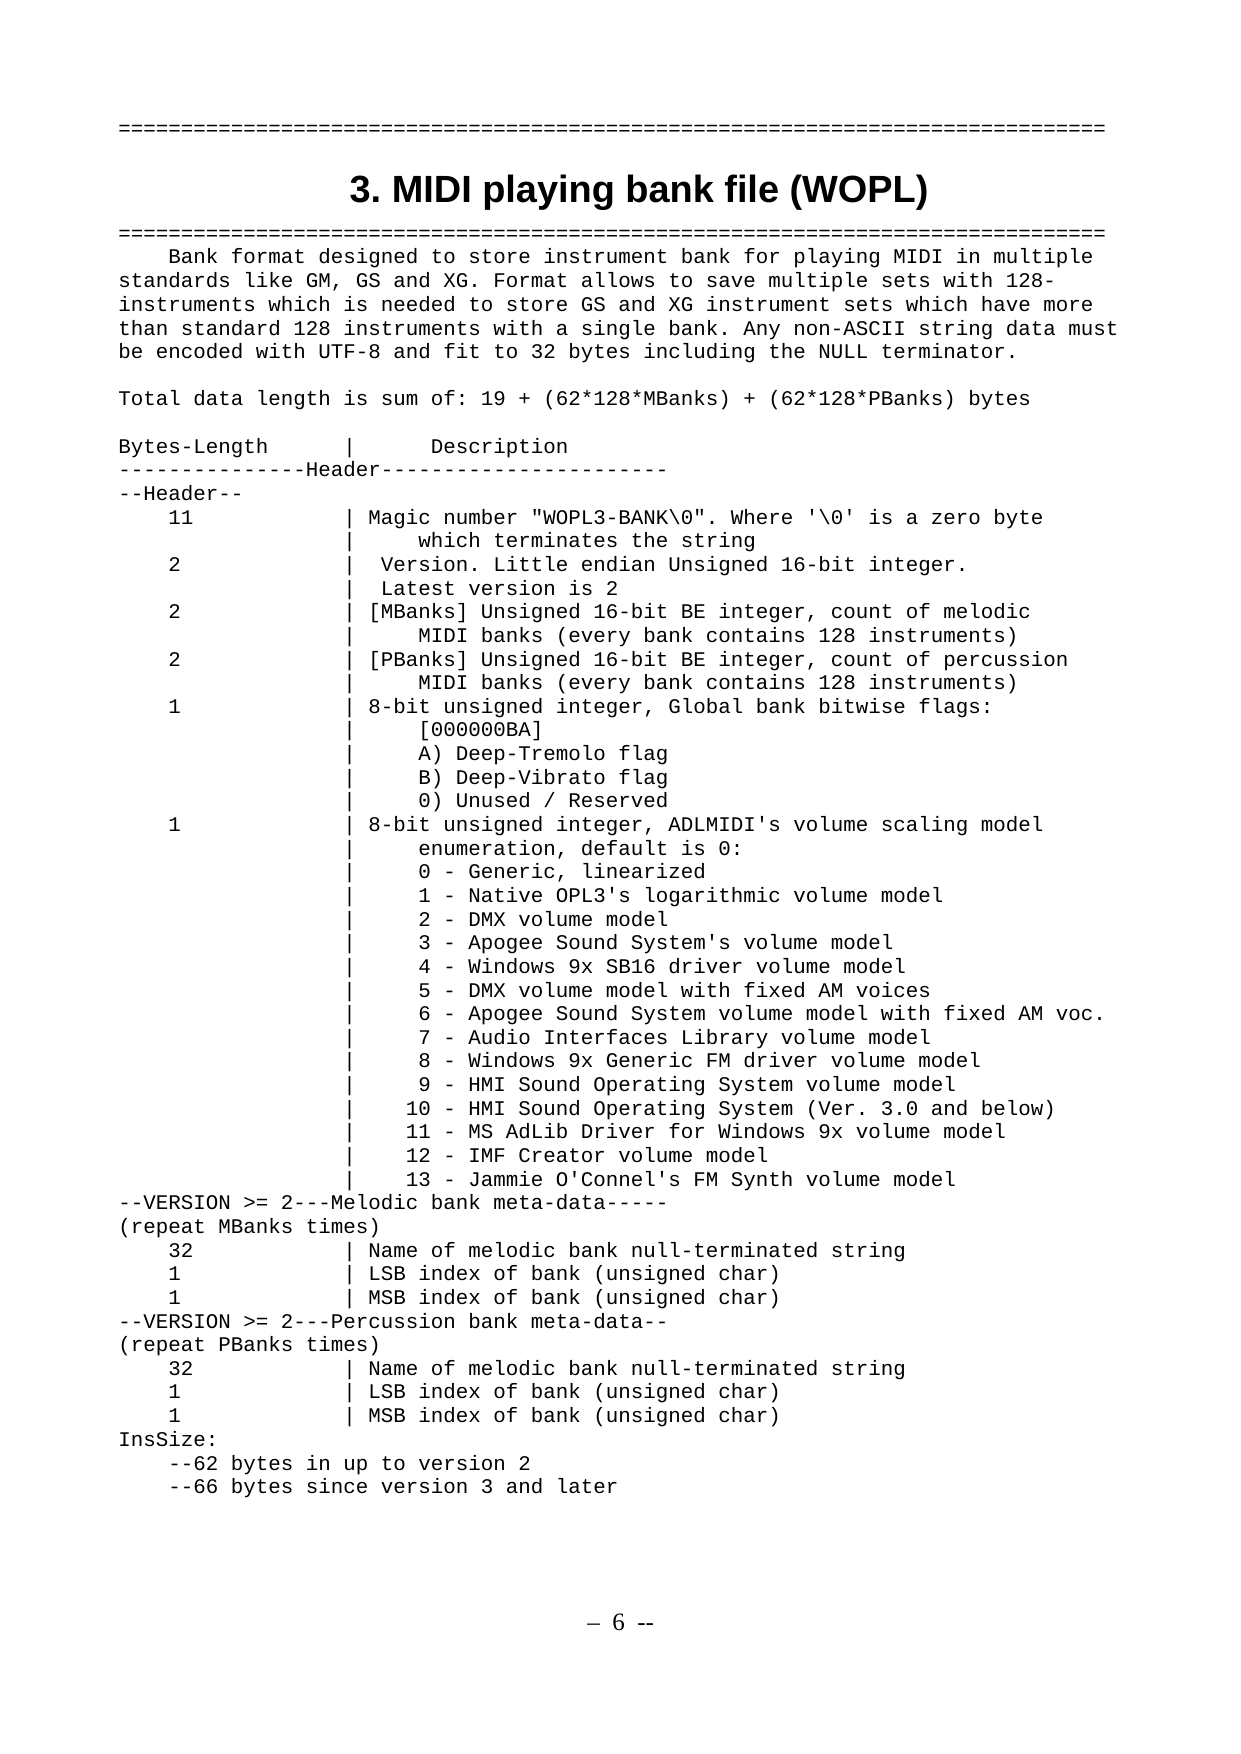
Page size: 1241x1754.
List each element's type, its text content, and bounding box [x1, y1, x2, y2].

text | 6 - Apogee Sound System volume model with fixed AM voc. [118, 1003, 1122, 1027]
text (repeat MBanks times) [118, 1216, 1122, 1240]
text | 9 - HMI Sound Operating System volume model [118, 1074, 1122, 1098]
subtitle 3. MIDI playing bank file (WOPL) [118, 167, 1122, 210]
text | 4 - Windows 9x SB16 driver volume model [118, 956, 1122, 979]
text 1 | MSB index of bank (unsigned char) [118, 1287, 1122, 1311]
text --62 bytes in up to version 2 [118, 1452, 1122, 1476]
text 11 | Magic number "WOPL3-BANK\0". Where '\0' is a zero byte [118, 507, 1122, 530]
text 1 | LSB index of bank (unsigned char) [118, 1263, 1122, 1287]
text | 13 - Jammie O'Connel's FM Synth volume model [118, 1169, 1122, 1192]
text | 11 - MS AdLib Driver for Windows 9x volume model [118, 1121, 1122, 1145]
text | 5 - DMX volume model with fixed AM voices [118, 979, 1122, 1003]
text | which terminates the string [118, 530, 1122, 554]
text --VERSION >= 2---Melodic bank meta-data----- [118, 1192, 1122, 1216]
text --Header-- [118, 483, 1122, 507]
text | MIDI banks (every bank contains 128 instruments) [118, 625, 1122, 648]
text InsSize: [118, 1429, 1122, 1452]
text | 12 - IMF Creator volume model [118, 1145, 1122, 1169]
text --VERSION >= 2---Percussion bank meta-data-- [118, 1311, 1122, 1334]
text | MIDI banks (every bank contains 128 instruments) [118, 672, 1122, 696]
text Bank format designed to store instrument bank for playing MIDI in multiple standards like GM, GS and XG. Format allows to save multiple sets with 128-instruments which is needed to store GS and XG instrument sets which have more than standard 128 instruments with a single bank. Any non-ASCII string data must be encoded with UTF-8 and fit to 32 bytes including the NULL terminator. [118, 247, 1122, 365]
text 2 | Version. Little endian Unsigned 16-bit integer. [118, 554, 1122, 578]
text | 8 - Windows 9x Generic FM driver volume model [118, 1051, 1122, 1074]
text --66 bytes since version 3 and later [118, 1476, 1122, 1500]
text 1 | 8-bit unsigned integer, ADLMIDI's volume scaling model [118, 814, 1122, 838]
text 32 | Name of melodic bank null-terminated string [118, 1358, 1122, 1382]
text | 10 - HMI Sound Operating System (Ver. 3.0 and below) [118, 1098, 1122, 1121]
text | 0 - Generic, linearized [118, 861, 1122, 885]
text | 0) Unused / Reserved [118, 790, 1122, 814]
text 2 | [MBanks] Unsigned 16-bit BE integer, count of melodic [118, 601, 1122, 625]
text =============================================================================== [118, 223, 1122, 247]
text | [000000BA] [118, 719, 1122, 743]
text =============================================================================== [118, 118, 1122, 142]
text Bytes-Length | Description [118, 436, 1122, 459]
text ---------------Header----------------------- [118, 459, 1122, 483]
text 2 | [PBanks] Unsigned 16-bit BE integer, count of percussion [118, 648, 1122, 672]
text | A) Deep-Tremolo flag [118, 743, 1122, 767]
text 32 | Name of melodic bank null-terminated string [118, 1240, 1122, 1263]
text | B) Deep-Vibrato flag [118, 767, 1122, 790]
text 1 | MSB index of bank (unsigned char) [118, 1405, 1122, 1429]
text | Latest version is 2 [118, 578, 1122, 601]
text 1 | 8-bit unsigned integer, Global bank bitwise flags: [118, 696, 1122, 719]
text | 2 - DMX volume model [118, 909, 1122, 932]
text Total data length is sum of: 19 + (62*128*MBanks) + (62*128*PBanks) bytes [118, 388, 1122, 412]
text 1 | LSB index of bank (unsigned char) [118, 1382, 1122, 1405]
text | 7 - Audio Interfaces Library volume model [118, 1027, 1122, 1051]
text (repeat PBanks times) [118, 1334, 1122, 1358]
text | 3 - Apogee Sound System's volume model [118, 932, 1122, 956]
text | enumeration, default is 0: [118, 838, 1122, 861]
text | 1 - Native OPL3's logarithmic volume model [118, 885, 1122, 909]
